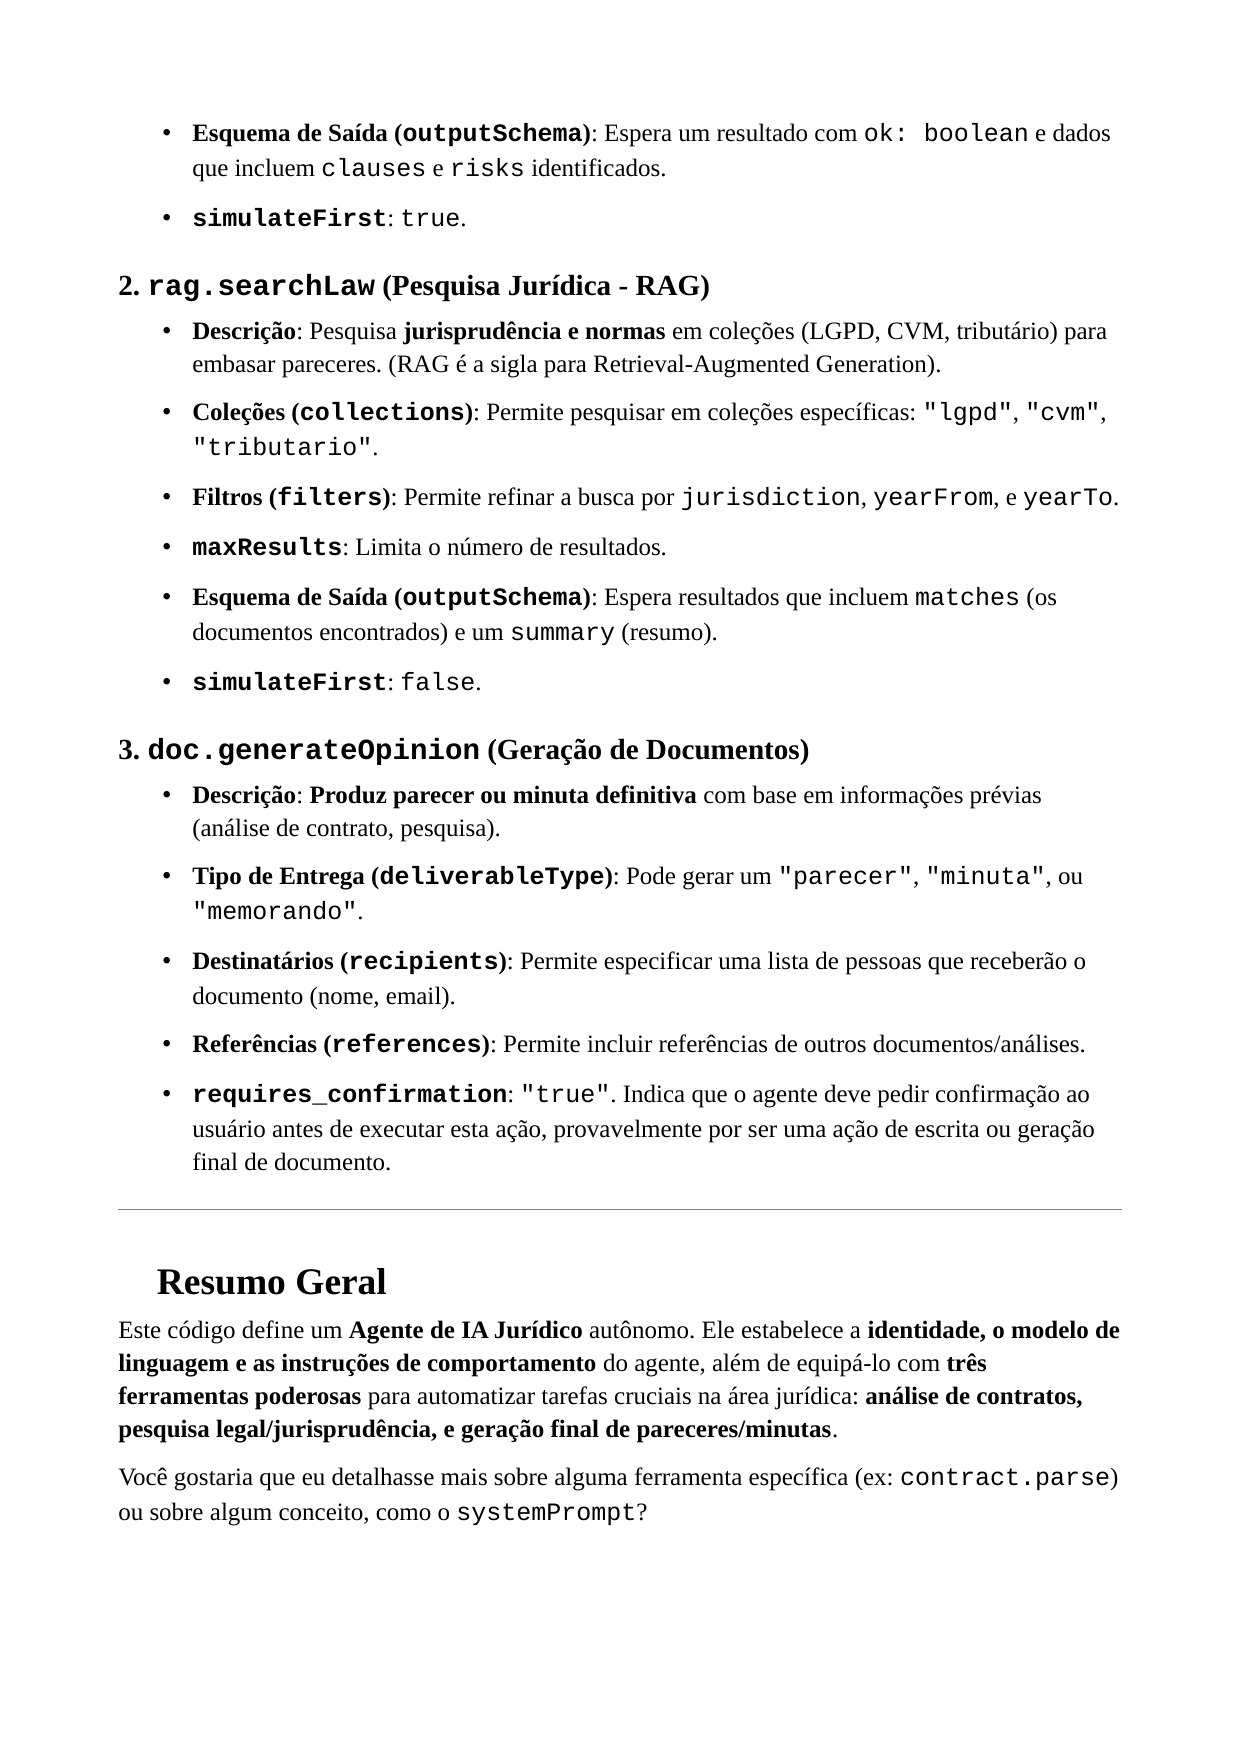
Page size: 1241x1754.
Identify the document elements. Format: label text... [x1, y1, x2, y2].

list Coleções (collections): Permite pesquisar em coleções específicas: "lgpd", "cvm", "tributario". [162, 397, 1122, 463]
text Você gostaria que eu detalhasse mais sobre alguma ferramenta específica (ex: contract.parse) ou sobre algum conceito, como o systemPrompt? [118, 1462, 1122, 1528]
list simulateFirst: false. [162, 667, 1122, 698]
list maxResults: Limita o número de resultados. [162, 532, 1122, 563]
list requires_confirmation: "true". Indica que o agente deve pedir confirmação ao usuário antes de executar esta ação, provavelmente por ser uma ação de escrita ou geração final de documento. [162, 1079, 1122, 1176]
list Destinatários (recipients): Permite especificar uma lista de pessoas que receberão o documento (nome, email). [162, 946, 1122, 1010]
list Descrição: Pesquisa jurisprudência e normas em coleções (LGPD, CVM, tributário) para embasar pareceres. (RAG é a sigla para Retrieval-Augmented Generation). [162, 316, 1122, 378]
list Esquema de Saída (outputSchema): Espera um resultado com ok: boolean e dados que incluem clauses e risks identificados. [162, 118, 1122, 184]
list Tipo de Entrega (deliverableType): Pode gerar um "parecer", "minuta", ou "memorando". [162, 861, 1122, 927]
subtitle 2. rag.searchLaw (Pesquisa Jurídica - RAG) [118, 268, 1122, 304]
list Descrição: Produz parecer ou minuta definitiva com base em informações prévias (análise de contrato, pesquisa). [162, 780, 1122, 842]
subtitle 3. doc.generateOpinion (Geração de Documentos) [118, 732, 1122, 768]
list Esquema de Saída (outputSchema): Espera resultados que incluem matches (os documentos encontrados) e um summary (resumo). [162, 582, 1122, 648]
list simulateFirst: true. [162, 203, 1122, 234]
list Filtros (filters): Permite refinar a busca por jurisdiction, yearFrom, e yearTo. [162, 482, 1122, 513]
list Referências (references): Permite incluir referências de outros documentos/análises. [162, 1029, 1122, 1059]
text Este código define um Agente de IA Jurídico autônomo. Ele estabelece a identidade, o modelo de linguagem e as instruções de comportamento do agente, além de equipá-lo com três ferramentas poderosas para automatizar tarefas cruciais na área jurídica: análise de contratos, pesquisa legal/jurisprudência, e geração final de pareceres/minutas. [118, 1315, 1122, 1443]
subtitle 📝 Resumo Geral [118, 1259, 1122, 1303]
